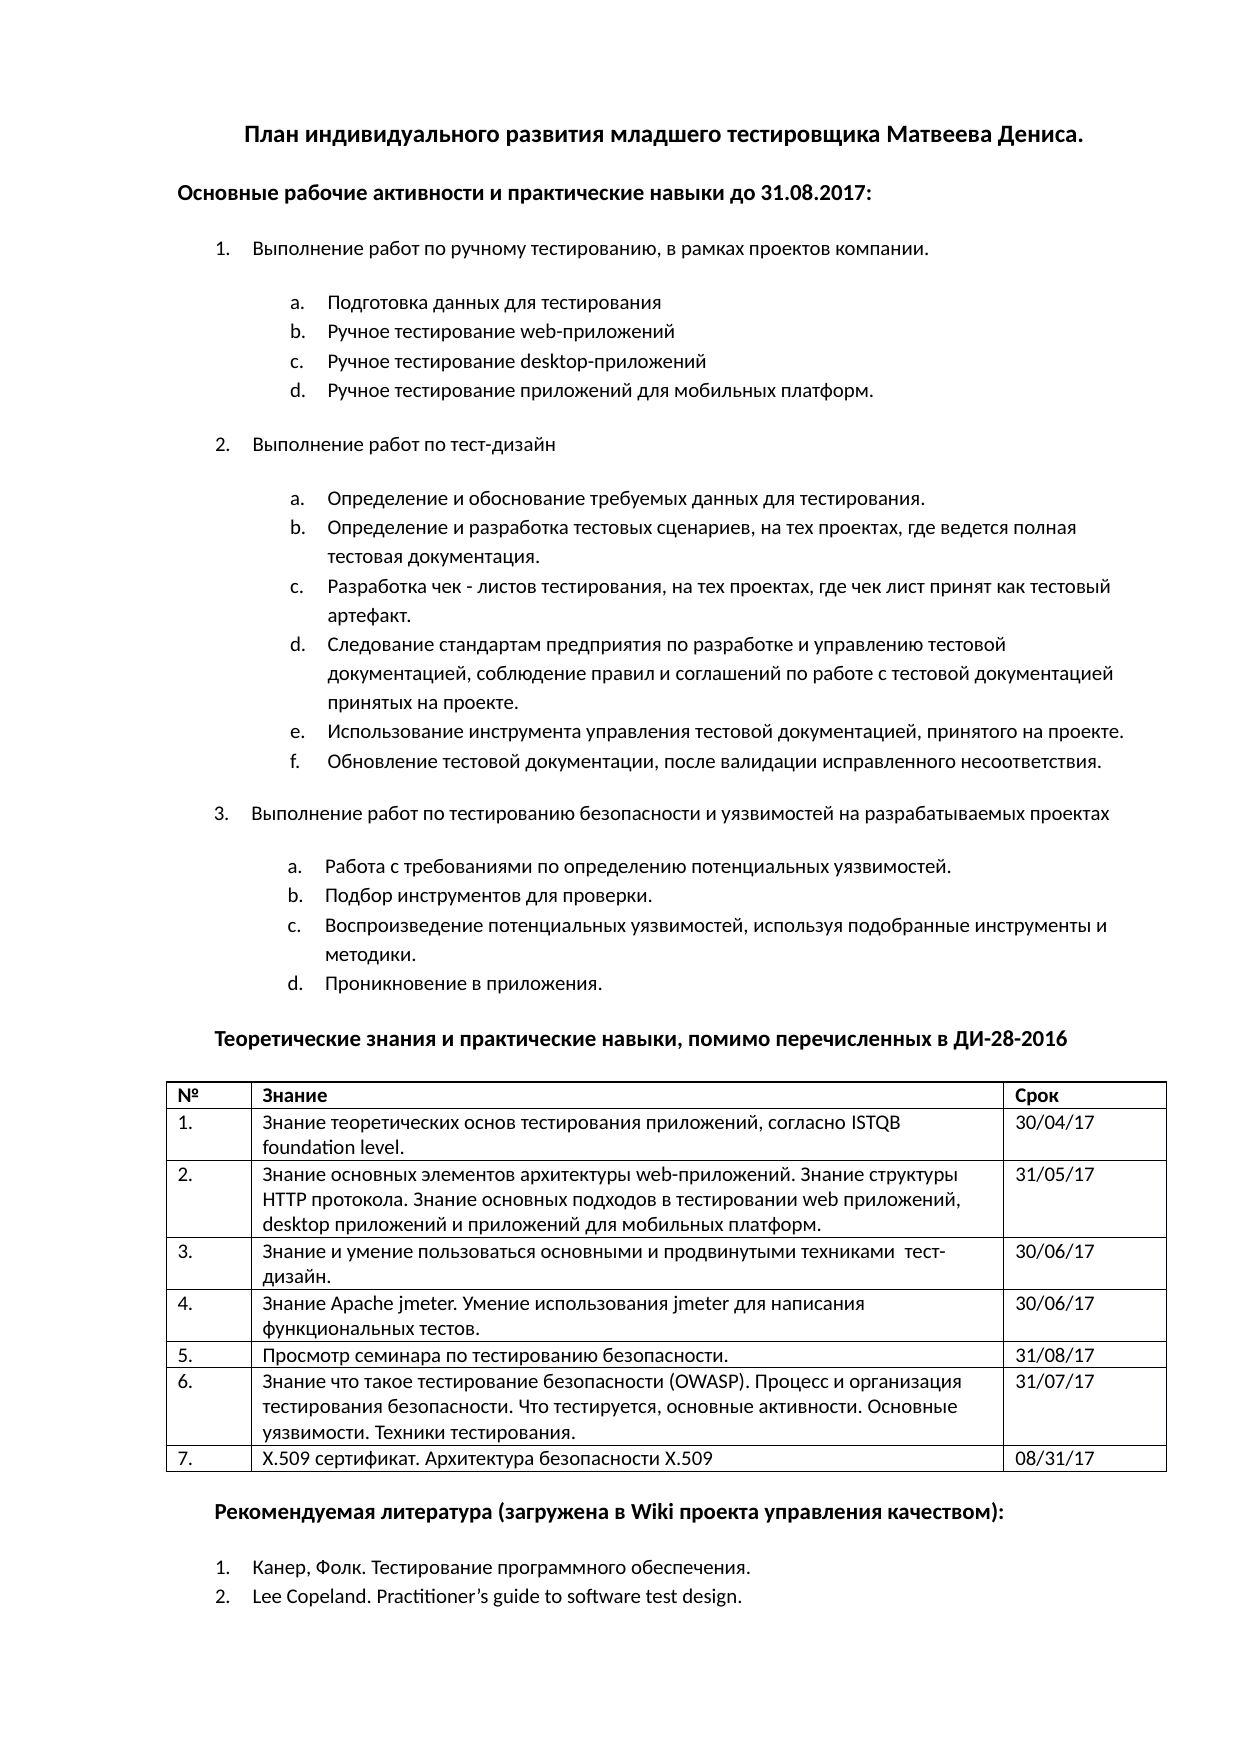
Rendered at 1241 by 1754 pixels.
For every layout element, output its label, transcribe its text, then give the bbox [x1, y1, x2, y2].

table_cell Знание что такое тестирование безопасности (OWASP). Процесс и организация тестирования безопасности. Что тестируется, основные активности. Основные уязвимости. Техники тестирования. [252, 1368, 1003, 1444]
table_cell 30/06/17 [1004, 1238, 1166, 1289]
text Рекомендуемая литература (загружена в Wiki проекта управления качеством): [214, 1497, 1152, 1525]
table_cell 30/06/17 [1004, 1290, 1166, 1341]
text Теоретические знания и практические навыки, помимо перечисленных в ДИ-28-2016 [214, 1024, 1152, 1052]
list Подбор инструментов для проверки. [287, 883, 1152, 908]
list Выполнение работ по ручному тестированию, в рамках проектов компании. [215, 235, 1152, 261]
list Следование стандартам предприятия по разработке и управлению тестовой документацией, соблюдение правил и соглашений по работе с тестовой документацией принятых на проекте. [290, 631, 1152, 715]
text План индивидуального развития младшего тестировщика Матвеева Дениса. [177, 118, 1152, 149]
list Ручное тестирование desktop-приложений [290, 348, 1152, 373]
list Выполнение работ по тест-дизайн [215, 431, 1152, 457]
table_cell Проcмотр семинара по тестированию безопасности. [252, 1342, 1003, 1367]
table_header Срок [1004, 1083, 1166, 1108]
list Подготовка данных для тестирования [290, 289, 1152, 315]
table_cell 30/04/17 [1004, 1109, 1166, 1160]
table_cell 7. [167, 1446, 251, 1471]
table_cell 1. [167, 1109, 251, 1160]
table_cell 4. [167, 1290, 251, 1341]
table_header Знание [252, 1083, 1003, 1108]
text Основные рабочие активности и практические навыки до 31.08.2017: [177, 178, 1152, 206]
table_cell 31/05/17 [1004, 1161, 1166, 1237]
list Работа с требованиями по определению потенциальных уязвимостей. [287, 853, 1152, 879]
table_cell 6. [167, 1368, 251, 1444]
table_cell Знание Apache jmeter. Умение использования jmeter для написания функциональных тестов. [252, 1290, 1003, 1341]
list Определение и обоснование требуемых данных для тестирования. [290, 485, 1152, 511]
table_cell 3. [167, 1238, 251, 1289]
list Разработка чек - листов тестирования, на тех проектах, где чек лист принят как тестовый артефакт. [290, 573, 1152, 627]
table_cell 31/07/17 [1004, 1368, 1166, 1444]
table_cell 31/08/17 [1004, 1342, 1166, 1367]
table_header № [167, 1083, 251, 1108]
table_cell Знание основных элементов архитектуры web-приложений. Знание структуры HTTP протокола. Знание основных подходов в тестировании web приложений, desktop приложений и приложений для мобильных платформ. [252, 1161, 1003, 1237]
table_cell Знание теоретических основ тестирования приложений, согласно ISTQB foundation level. [252, 1109, 1003, 1160]
list Обновление тестовой документации, после валидации исправленного несоответствия. [290, 748, 1152, 773]
list Lee Copeland. Practitioner’s guide to software test design. [215, 1583, 1152, 1609]
list Определение и разработка тестовых сценариев, на тех проектах, где ведется полная тестовая документация. [290, 514, 1152, 569]
table_cell 31.08.17 [1004, 1446, 1166, 1471]
list Использование инструмента управления тестовой документацией, принятого на проекте. [290, 719, 1152, 744]
list Проникновение в приложения. [287, 970, 1152, 996]
table_cell 5. [167, 1342, 251, 1367]
list Канер, Фолк. Тестирование программного обеспечения. [215, 1554, 1152, 1580]
table_cell X.509 сертификат. Архитектура безопасности X.509 [252, 1446, 1003, 1471]
table_cell Знание и умение пользоваться основными и продвинутыми техниками тест-дизайн. [252, 1238, 1003, 1289]
list Ручное тестирование приложений для мобильных платформ. [290, 377, 1152, 402]
list Выполнение работ по тестированию безопасности и уязвимостей на разрабатываемых проектах [213, 801, 1152, 826]
table_cell 2. [167, 1161, 251, 1237]
list Ручное тестирование web-приложений [290, 319, 1152, 344]
list Воспроизведение потенциальных уязвимостей, используя подобранные инструменты и методики. [287, 912, 1152, 966]
